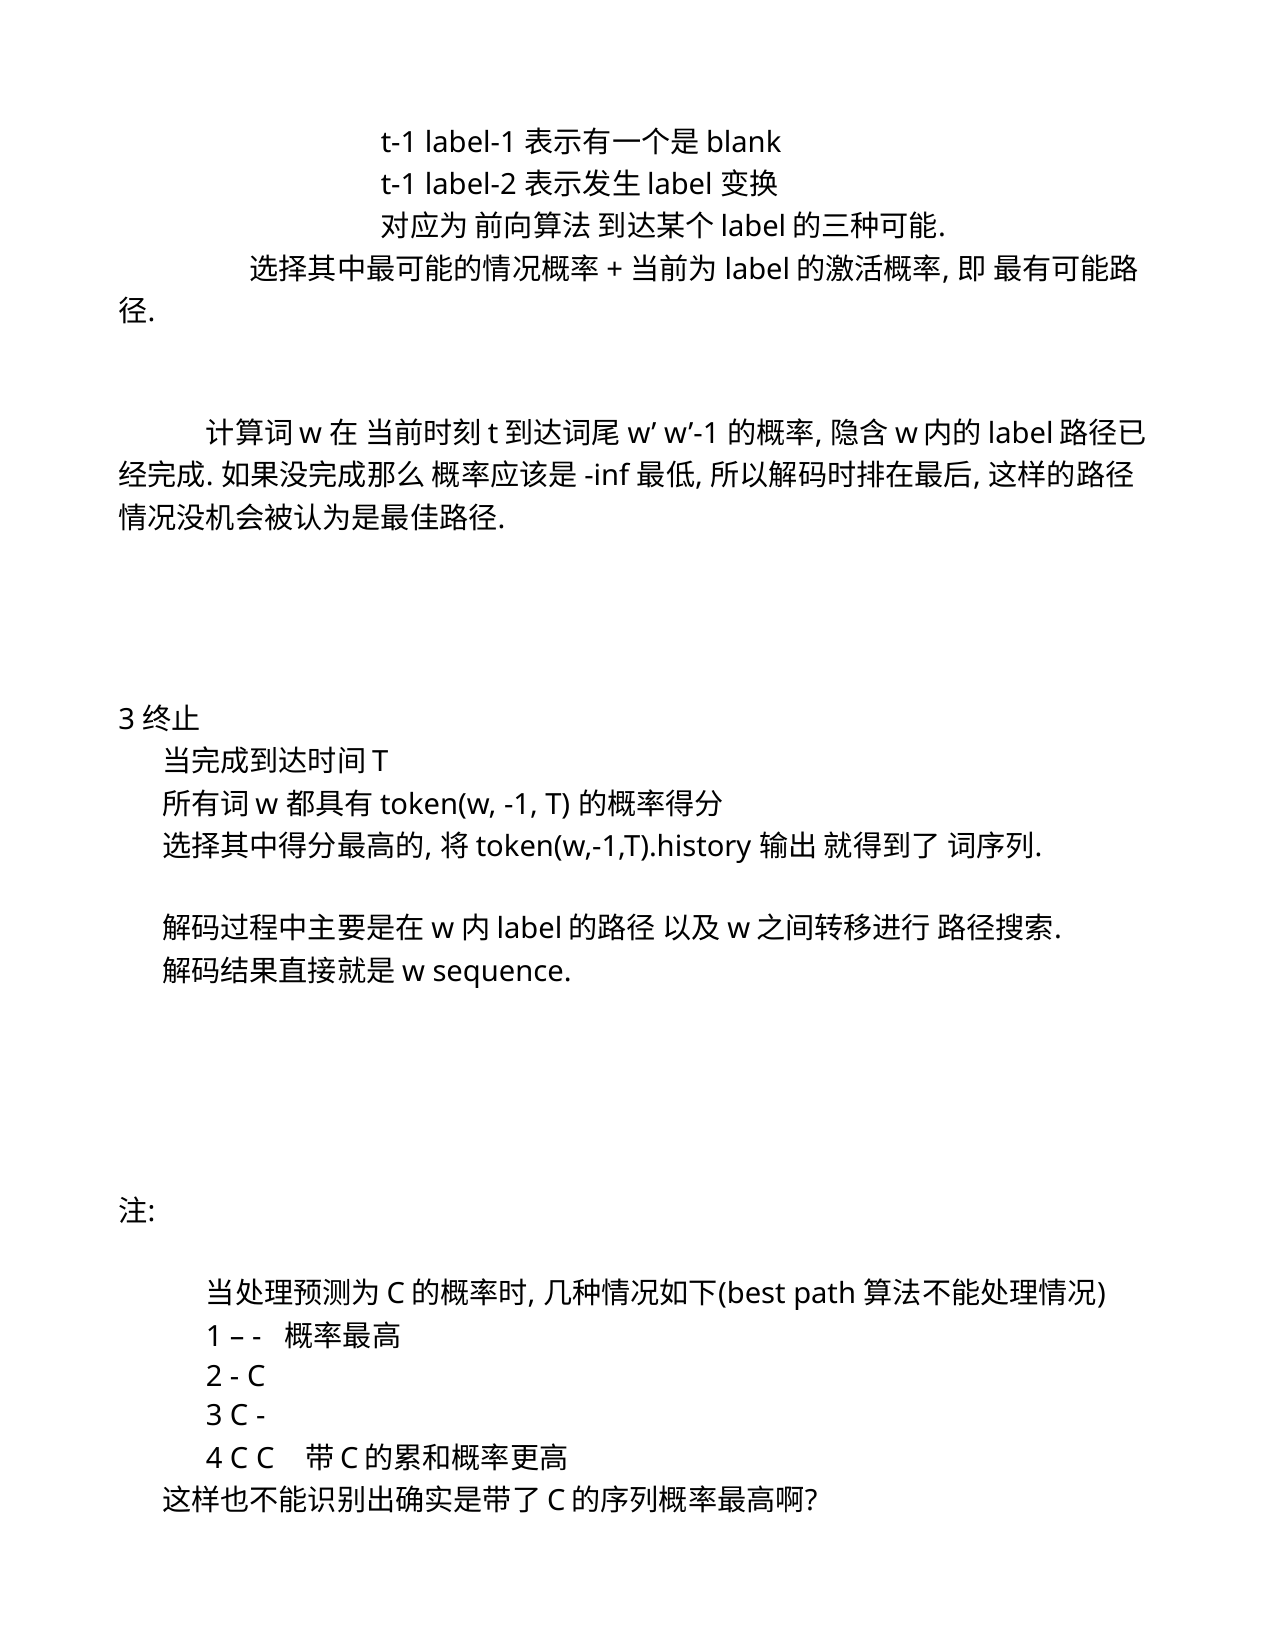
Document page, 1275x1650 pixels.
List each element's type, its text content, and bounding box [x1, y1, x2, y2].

text 4 C C 带C的累和概率更高 [118, 1434, 1157, 1477]
text 选择其中得分最高的, 将 token(w,-1,T).history 输出 就得到了 词序列. [118, 823, 1157, 865]
text 2 - C [118, 1355, 1157, 1394]
text 解码过程中主要是在 w 内label的路径 以及 w之间转移进行 路径搜索. [118, 905, 1157, 947]
text 选择其中最可能的情况概率 + 当前为 label的激活概率, 即 最有可能路径. [118, 245, 1157, 330]
text t-1 label-2 表示发生label 变换 [118, 161, 1157, 203]
text 注: [118, 1188, 1157, 1230]
text 这样也不能识别出确实是带了C的序列概率最高啊? [118, 1477, 1157, 1519]
text 1 – - 概率最高 [118, 1312, 1157, 1355]
text 3 C - [118, 1394, 1157, 1434]
text 解码结果直接就是 w sequence. [118, 947, 1157, 989]
text 3 终止 [118, 695, 1157, 738]
text t-1 label-1 表示有一个是 blank [118, 118, 1157, 161]
text 当完成到达时间T [118, 738, 1157, 780]
text 当处理预测为C的概率时, 几种情况如下(best path 算法不能处理情况) [118, 1270, 1157, 1312]
text 所有词w 都具有 token(w, -1, T) 的概率得分 [118, 780, 1157, 823]
text 对应为 前向算法 到达某个label的三种可能. [118, 203, 1157, 245]
text 计算词w 在 当前时刻t到达词尾 w’ w’-1 的概率, 隐含 w内的label路径已经完成. 如果没完成那么 概率应该是 -inf 最低, 所以解码时排在最后, 这样的路径情况没机会被认为是最佳路径. [118, 409, 1157, 537]
